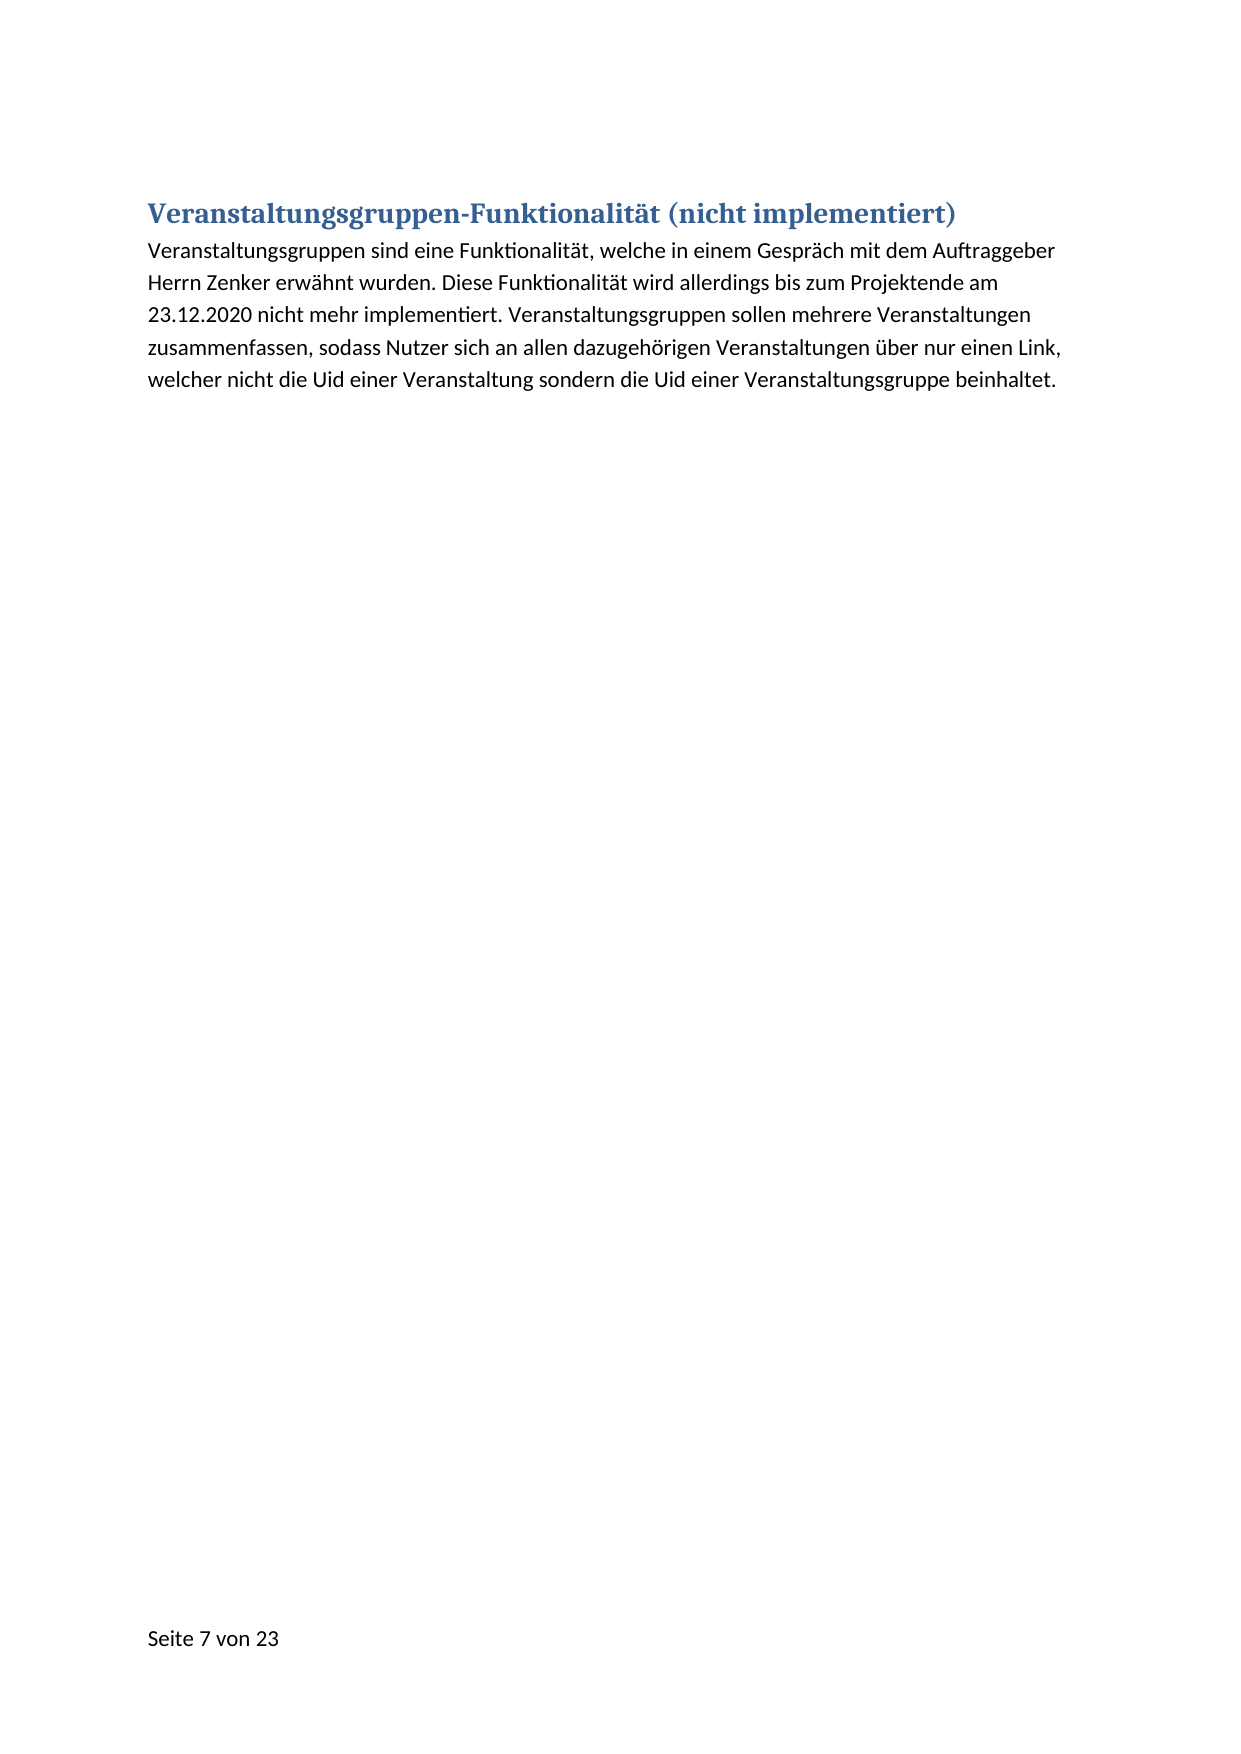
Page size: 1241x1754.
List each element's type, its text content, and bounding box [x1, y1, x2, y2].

subtitle Veranstaltungsgruppen-Funktionalität (nicht implementiert) [148, 198, 1093, 231]
text Veranstaltungsgruppen sind eine Funktionalität, welche in einem Gespräch mit dem Auftraggeber Herrn Zenker erwähnt wurden. Diese Funktionalität wird allerdings bis zum Projektende am 23.12.2020 nicht mehr implementiert. Veranstaltungsgruppen sollen mehrere Veranstaltungen zusammenfassen, sodass Nutzer sich an allen dazugehörigen Veranstaltungen über nur einen Link, welcher nicht die Uid einer Veranstaltung sondern die Uid einer Veranstaltungsgruppe beinhaltet. [148, 236, 1093, 393]
